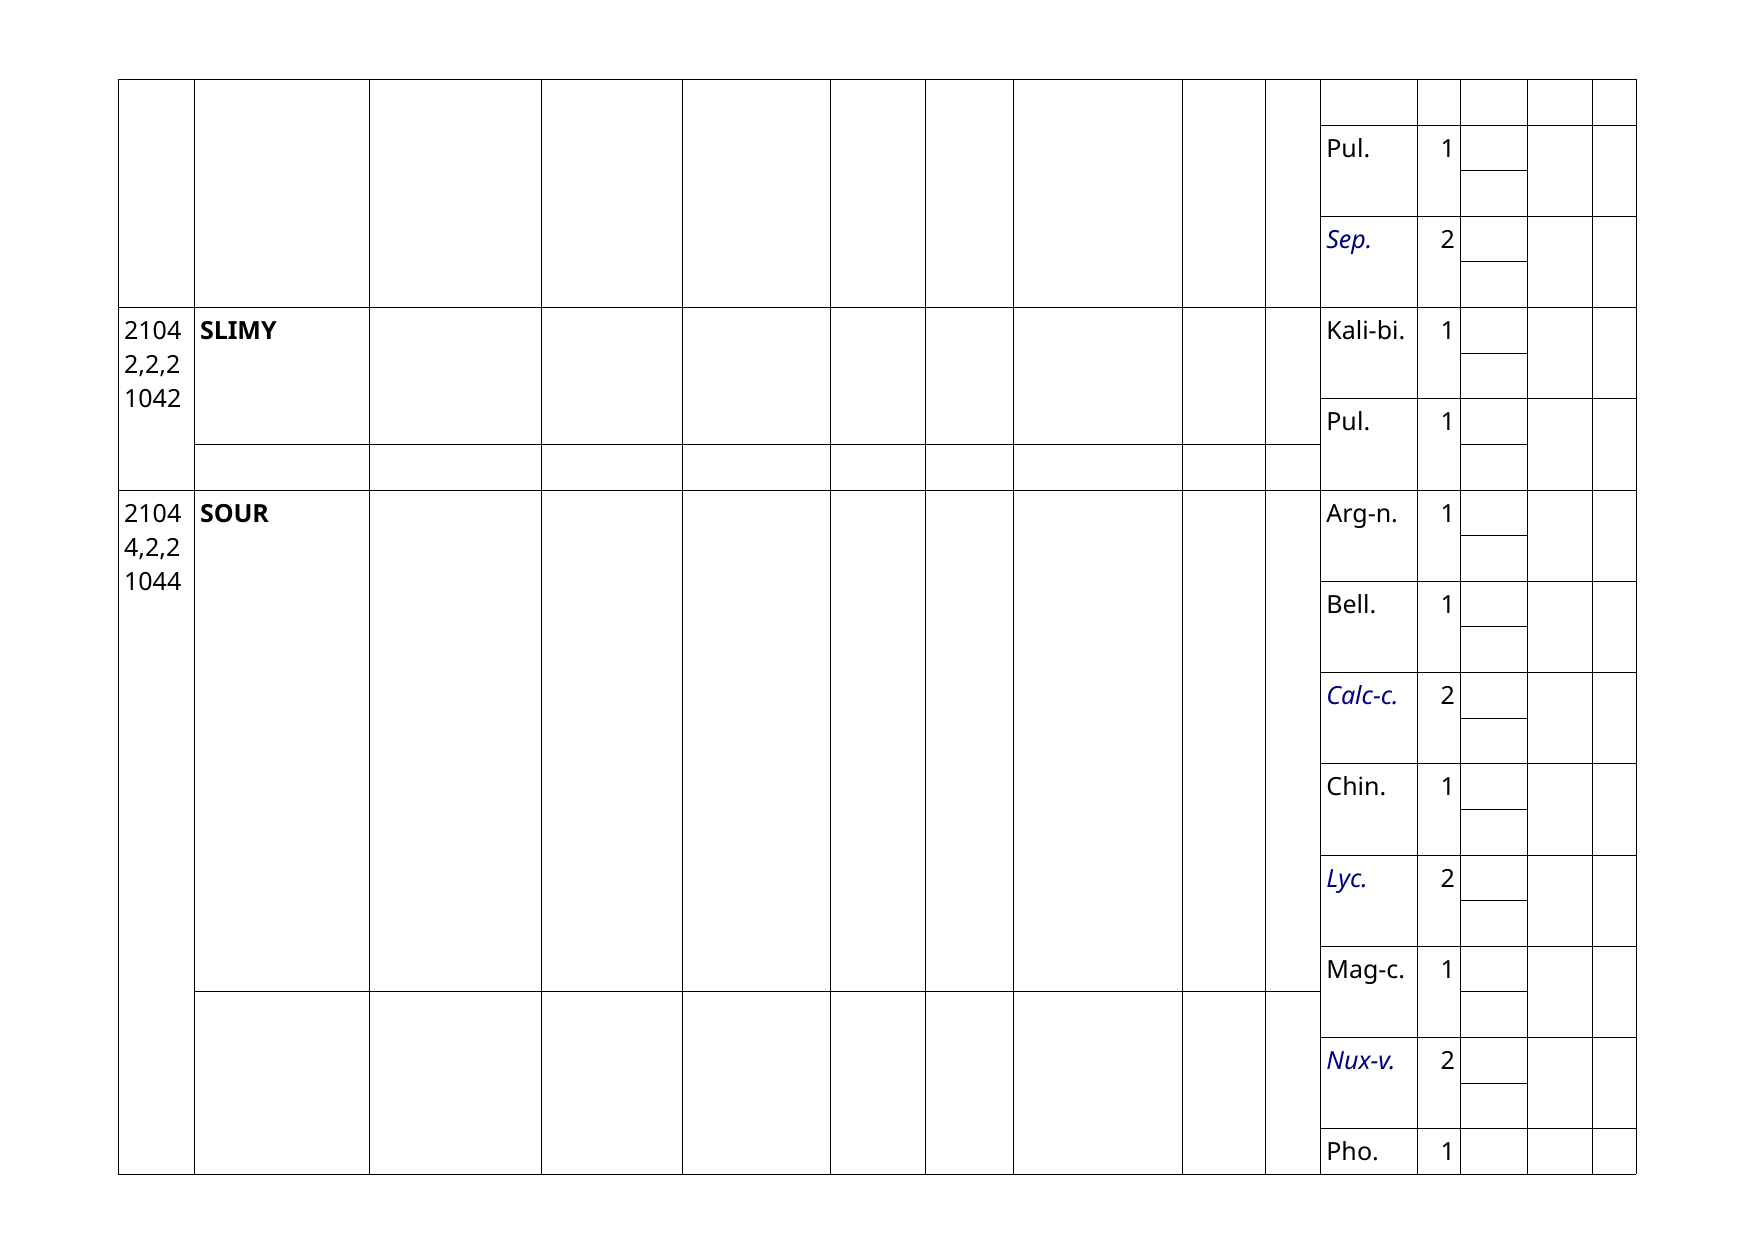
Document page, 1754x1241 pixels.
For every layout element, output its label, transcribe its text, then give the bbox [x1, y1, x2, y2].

table_cell [1593, 126, 1636, 216]
table_cell [1418, 80, 1460, 124]
table_cell [926, 80, 1013, 307]
table_cell [1461, 992, 1527, 1037]
table_cell Lyc. [1321, 856, 1417, 946]
table_cell [542, 308, 682, 444]
table_cell [1593, 399, 1636, 489]
table_cell [1266, 992, 1320, 1174]
table_cell [1593, 764, 1636, 854]
table_cell 1 [1418, 308, 1460, 398]
table_cell [1528, 217, 1592, 307]
table_cell [119, 80, 194, 307]
table_cell 21044,2,21044 [119, 491, 194, 1174]
table_cell [1183, 992, 1265, 1174]
table_cell [1528, 947, 1592, 1037]
table_cell Arg-n. [1321, 491, 1417, 581]
table_cell sour [195, 491, 369, 991]
table_cell 1 [1418, 491, 1460, 581]
table_cell [1528, 1129, 1592, 1174]
table_cell [1593, 1038, 1636, 1128]
table_cell 1 [1418, 399, 1460, 489]
table_cell [1266, 80, 1320, 307]
table_cell 2 [1418, 1038, 1460, 1128]
table_cell [1461, 810, 1527, 854]
table_cell [1461, 1084, 1527, 1128]
table_cell [1593, 673, 1636, 763]
table_cell [1593, 856, 1636, 946]
table_cell [831, 491, 925, 991]
table_cell Pul. [1321, 126, 1417, 216]
table_cell [1528, 856, 1592, 946]
table_cell Mag-c. [1321, 947, 1417, 1037]
table_cell [926, 445, 1013, 489]
table_cell [1593, 582, 1636, 672]
table_cell 1 [1418, 764, 1460, 854]
table_cell [1461, 445, 1527, 489]
table_cell [1461, 217, 1527, 261]
table_cell [1461, 719, 1527, 763]
table_cell [1014, 445, 1182, 489]
table_cell [1266, 308, 1320, 444]
table_cell [1593, 1129, 1636, 1174]
table_cell Pho. [1321, 1129, 1417, 1174]
table_cell [1528, 764, 1592, 854]
table_cell [683, 308, 830, 444]
table_cell Kali-bi. [1321, 308, 1417, 398]
table_cell [195, 445, 369, 489]
table_cell [370, 992, 541, 1174]
table_cell [831, 992, 925, 1174]
table_cell [195, 80, 369, 307]
table_cell [1593, 80, 1636, 124]
table_cell [1014, 992, 1182, 1174]
table_cell [683, 491, 830, 991]
table_cell [370, 445, 541, 489]
table_cell [1266, 445, 1320, 489]
table_cell [1461, 673, 1527, 718]
table_cell [683, 992, 830, 1174]
table_cell [1528, 1038, 1592, 1128]
table_cell [1528, 126, 1592, 216]
table_cell [1014, 308, 1182, 444]
table_cell [1461, 80, 1527, 124]
table_cell [542, 491, 682, 991]
table_cell 2 [1418, 673, 1460, 763]
table_cell [1461, 126, 1527, 170]
table_cell [1266, 491, 1320, 991]
table_cell [831, 80, 925, 307]
table_cell [831, 445, 925, 489]
table_cell [1528, 399, 1592, 489]
table_cell 1 [1418, 1129, 1460, 1174]
table_cell [1014, 80, 1182, 307]
table_cell [1183, 491, 1265, 991]
table_cell [1321, 80, 1417, 124]
table_cell 2 [1418, 856, 1460, 946]
table_cell [1183, 80, 1265, 307]
table_cell [926, 491, 1013, 991]
table_cell [1461, 308, 1527, 353]
table_cell [1461, 582, 1527, 626]
table_cell slimy [195, 308, 369, 444]
table_cell [1183, 445, 1265, 489]
table_cell [1461, 491, 1527, 535]
table_cell [1528, 80, 1592, 124]
table_cell Calc-c. [1321, 673, 1417, 763]
table_cell 1 [1418, 582, 1460, 672]
table_cell [1461, 901, 1527, 946]
table_cell [1461, 262, 1527, 307]
table_cell [1461, 947, 1527, 991]
table_cell [1593, 947, 1636, 1037]
table_cell 1 [1418, 126, 1460, 216]
table_cell [370, 308, 541, 444]
table_cell [1461, 764, 1527, 809]
table_cell [1461, 354, 1527, 398]
table_cell 21042,2,21042 [119, 308, 194, 489]
table_cell [1593, 491, 1636, 581]
table_cell [370, 80, 541, 307]
table_cell 2 [1418, 217, 1460, 307]
table_cell [926, 308, 1013, 444]
table_cell [370, 491, 541, 991]
table_cell Chin. [1321, 764, 1417, 854]
table_cell [1528, 308, 1592, 398]
table_cell [1014, 491, 1182, 991]
table_cell [1461, 1129, 1527, 1174]
table_cell [1183, 308, 1265, 444]
table_cell Bell. [1321, 582, 1417, 672]
table_cell [1528, 673, 1592, 763]
table_cell [195, 992, 369, 1174]
table_cell [1461, 536, 1527, 581]
table_cell [1461, 171, 1527, 216]
table_cell [683, 80, 830, 307]
table_cell [1461, 627, 1527, 672]
table_cell [1461, 856, 1527, 900]
table_cell [1593, 308, 1636, 398]
table_cell [683, 445, 830, 489]
table_cell [1461, 1038, 1527, 1083]
table_cell [831, 308, 925, 444]
table_cell [926, 992, 1013, 1174]
table_cell [1528, 491, 1592, 581]
table_cell [542, 992, 682, 1174]
table_cell [1461, 399, 1527, 444]
table_cell [542, 445, 682, 489]
table_cell [1528, 582, 1592, 672]
table_cell Sep. [1321, 217, 1417, 307]
table_cell [1593, 217, 1636, 307]
table_cell Pul. [1321, 399, 1417, 489]
table_cell Nux-v. [1321, 1038, 1417, 1128]
table_cell 1 [1418, 947, 1460, 1037]
table_cell [542, 80, 682, 307]
